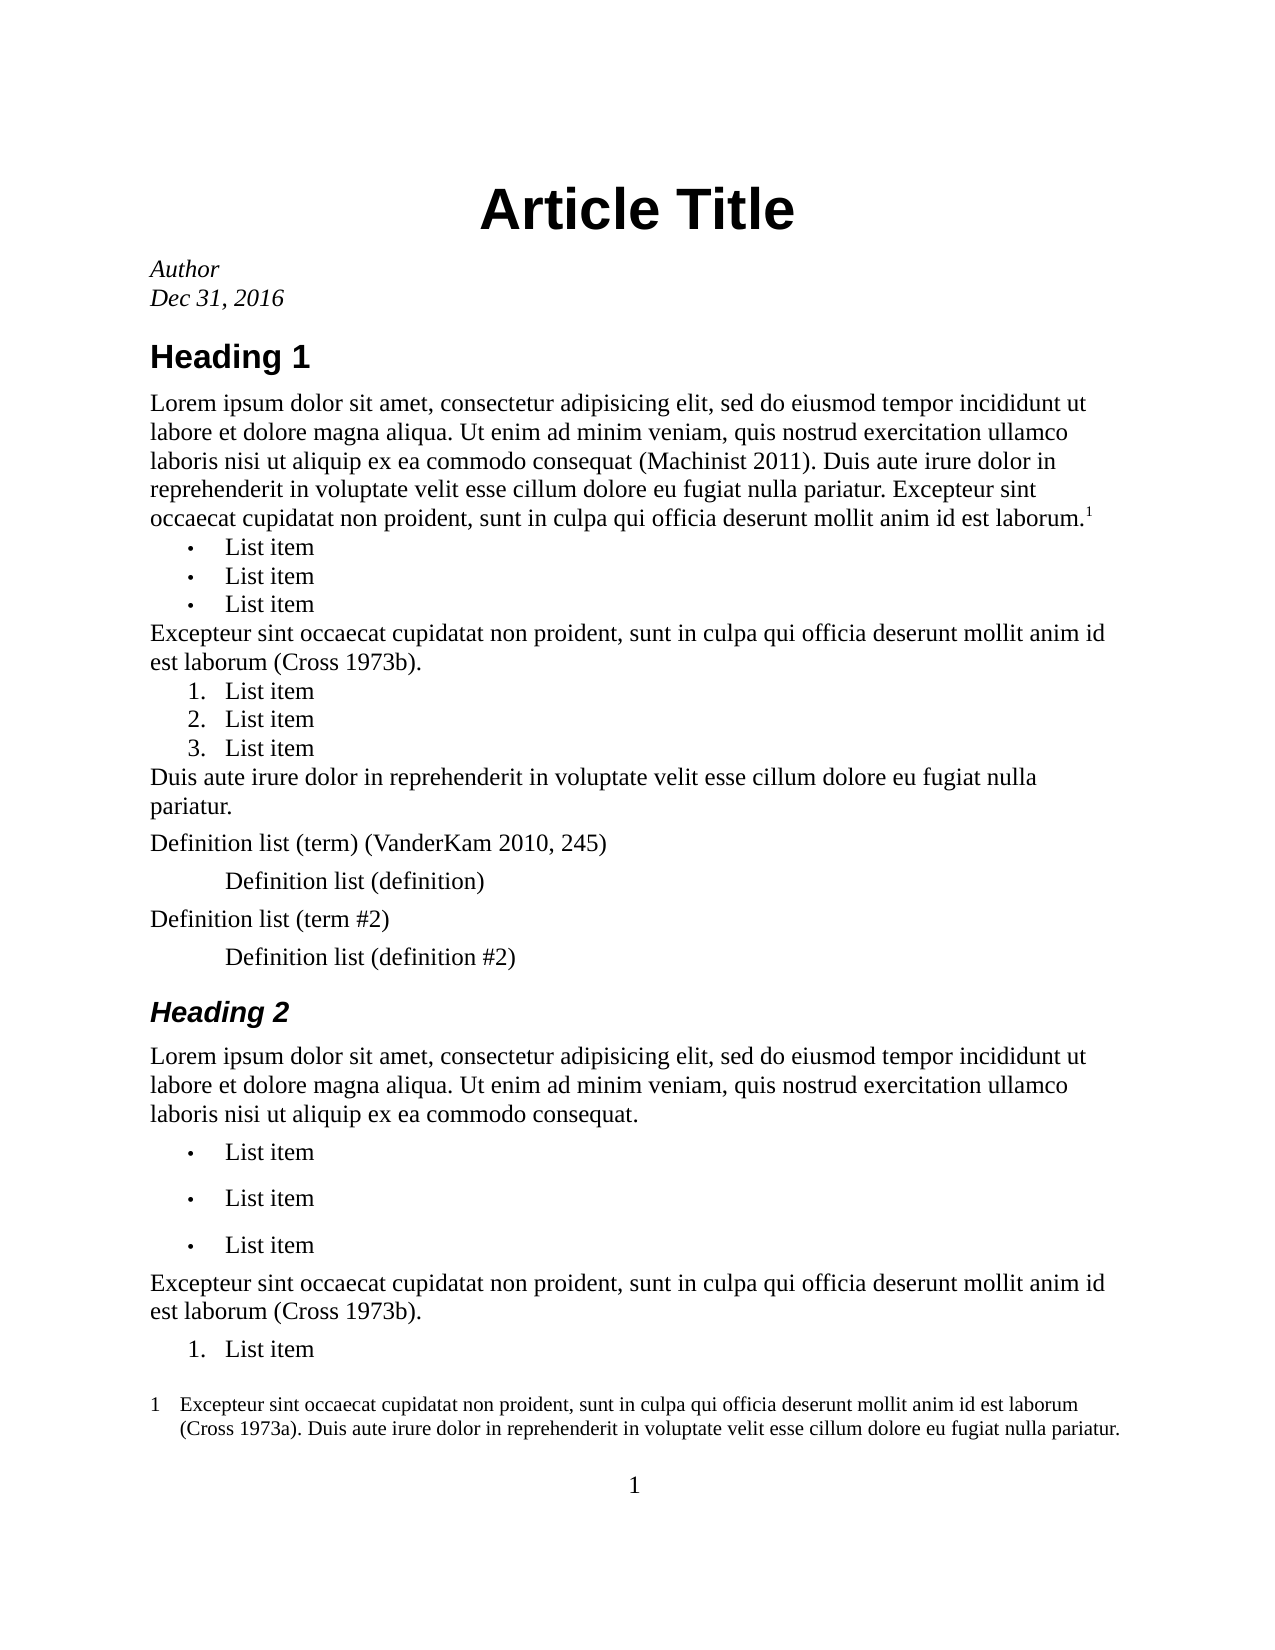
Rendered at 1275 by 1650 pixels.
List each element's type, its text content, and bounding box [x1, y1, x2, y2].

text Definition list (term) (VanderKam 2010, 245) [150, 828, 1125, 857]
text Lorem ipsum dolor sit amet, consectetur adipisicing elit, sed do eiusmod tempor incididunt ut labore et dolore magna aliqua. Ut enim ad minim veniam, quis nostrud exercitation ullamco laboris nisi ut aliquip ex ea commodo consequat (Machinist 2011). Duis aute irure dolor in reprehenderit in voluptate velit esse cillum dolore eu fugiat nulla pariatur. Excepteur sint occaecat cupidatat non proident, sunt in culpa qui officia deserunt mollit anim id est laborum. [150, 388, 1125, 532]
title Article Title [150, 175, 1125, 242]
text Duis aute irure dolor in reprehenderit in voluptate velit esse cillum dolore eu fugiat nulla pariatur. [150, 762, 1125, 819]
list List item [187, 1183, 1125, 1212]
text Excepteur sint occaecat cupidatat non proident, sunt in culpa qui officia deserunt mollit anim id est laborum (Cross 1973b). [150, 1268, 1125, 1325]
list List item [187, 561, 1125, 589]
list List item [187, 1334, 1125, 1363]
list List item [187, 589, 1125, 618]
text Definition list (term #2) [150, 904, 1125, 933]
list List item [187, 1137, 1125, 1165]
text Excepteur sint occaecat cupidatat non proident, sunt in culpa qui officia deserunt mollit anim id est laborum (Cross 1973b). [150, 618, 1125, 676]
list List item [187, 733, 1125, 762]
list List item [187, 532, 1125, 561]
text Lorem ipsum dolor sit amet, consectetur adipisicing elit, sed do eiusmod tempor incididunt ut labore et dolore magna aliqua. Ut enim ad minim veniam, quis nostrud exercitation ullamco laboris nisi ut aliquip ex ea commodo consequat. [150, 1041, 1125, 1128]
subtitle Heading 1 [150, 337, 1125, 376]
text Dec 31, 2016 [150, 283, 1125, 312]
subtitle Heading 2 [150, 995, 1125, 1029]
text Author [150, 254, 1125, 283]
text Definition list (definition) [225, 866, 1125, 895]
text Definition list (definition #2) [225, 942, 1125, 970]
list List item [187, 1230, 1125, 1259]
list List item [187, 676, 1125, 704]
text Excepteur sint occaecat cupidatat non proident, sunt in culpa qui officia deserunt mollit anim id est laborum (Cross 1973a). Duis aute irure dolor in reprehenderit in voluptate velit esse cillum dolore eu fugiat nulla pariatur. [150, 1392, 1125, 1440]
list List item [187, 704, 1125, 733]
